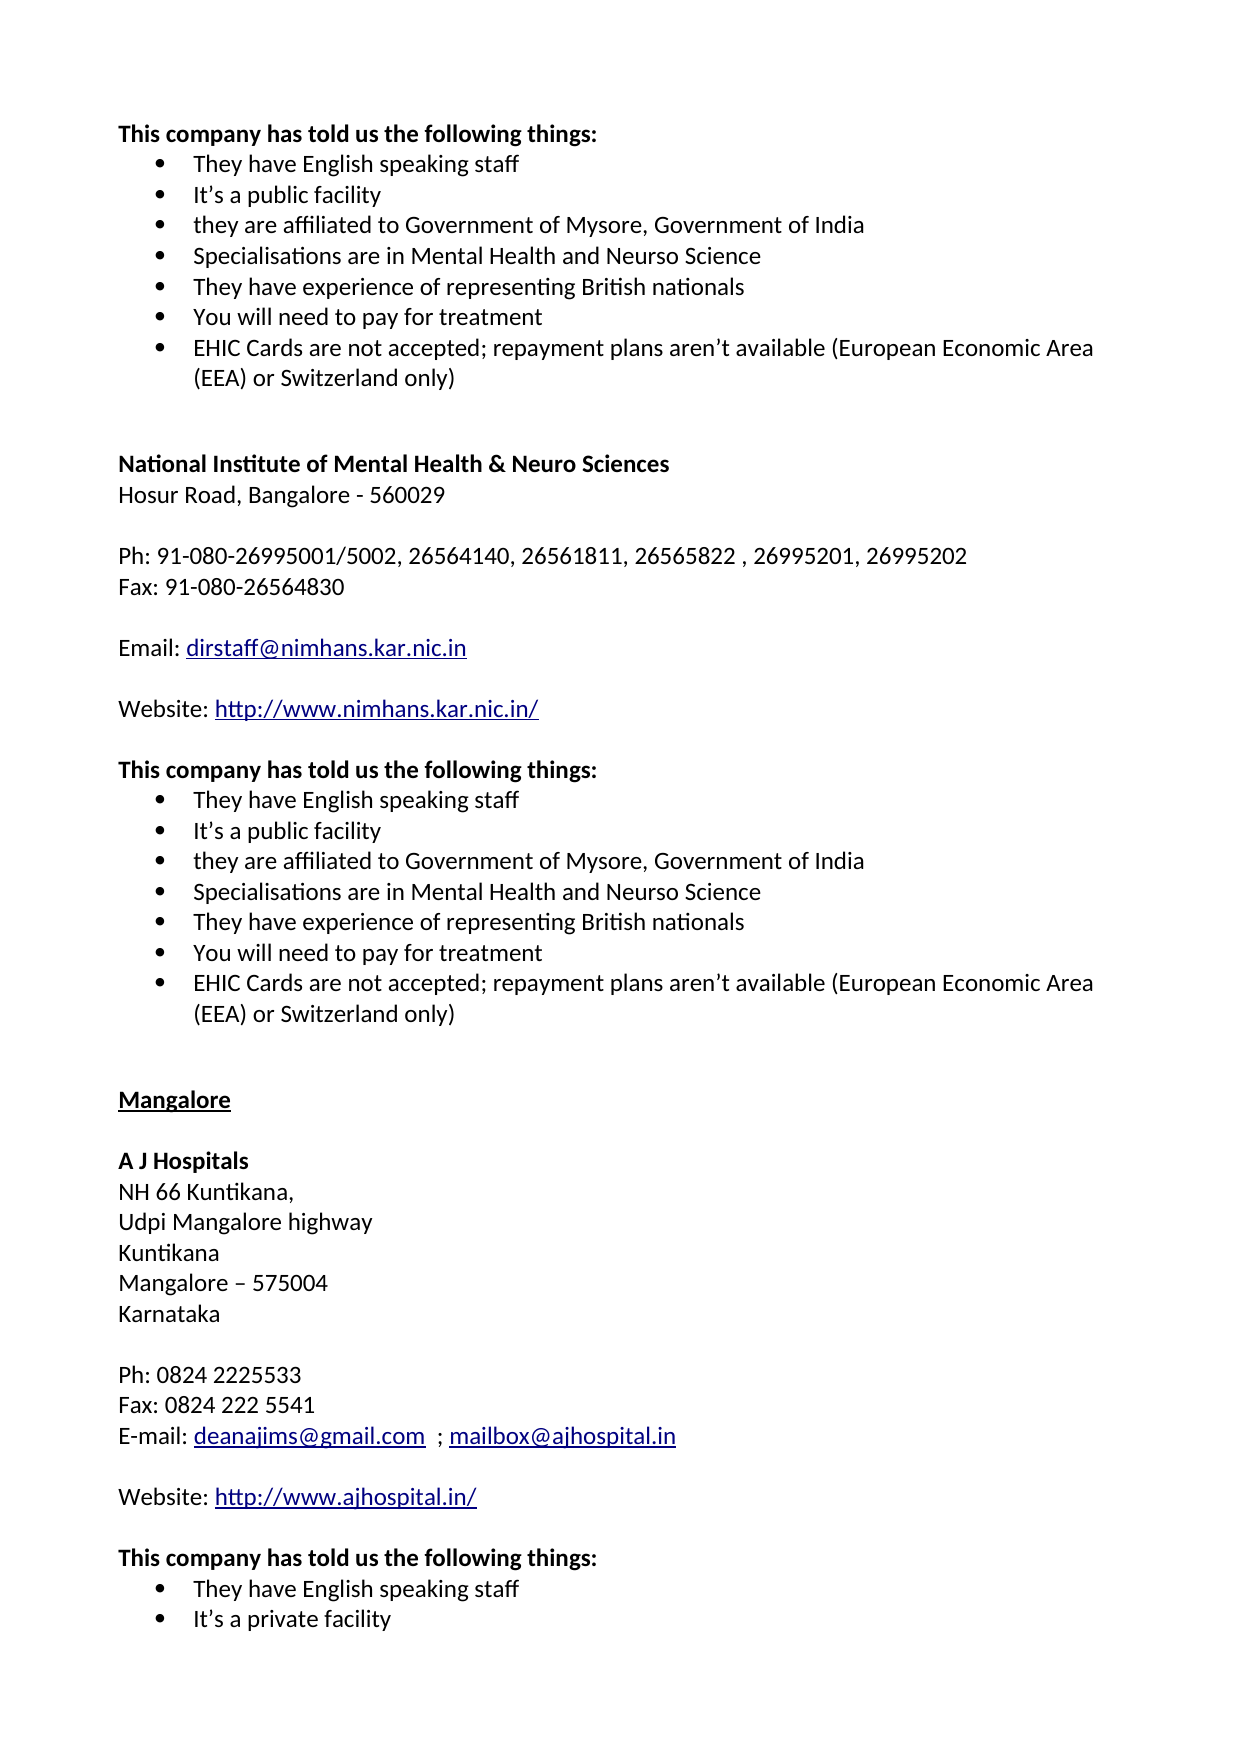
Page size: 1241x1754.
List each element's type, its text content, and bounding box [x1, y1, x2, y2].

text Website: http://www.nimhans.kar.nic.in/ [118, 693, 1122, 723]
text NH 66 Kuntikana, [118, 1176, 1122, 1206]
list They have experience of representing British nationals [156, 906, 1122, 937]
text This company has told us the following things: [118, 1542, 1122, 1573]
text Fax: 0824 222 5541 [118, 1389, 1122, 1420]
text Fax: 91-080-26564830 [118, 571, 1122, 601]
list They have English speaking staff [156, 149, 1122, 179]
text Website: http://www.ajhospital.in/ [118, 1481, 1122, 1512]
text Mangalore – 575004 [118, 1267, 1122, 1298]
list They have experience of representing British nationals [156, 271, 1122, 301]
list Specialisations are in Mental Health and Neurso Science [156, 240, 1122, 271]
text Karnataka [118, 1298, 1122, 1328]
list It’s a private facility [156, 1603, 1122, 1634]
text Mangalore [118, 1084, 1122, 1115]
list You will need to pay for treatment [156, 937, 1122, 967]
text Hosur Road, Bangalore - 560029 [118, 479, 1122, 510]
text Udpi Mangalore highway [118, 1206, 1122, 1237]
list EHIC Cards are not accepted; repayment plans aren’t available (European Economic Area (EEA) or Switzerland only) [156, 332, 1122, 393]
text E-mail: deanajims@gmail.com ; mailbox@ajhospital.in [118, 1420, 1122, 1451]
text This company has told us the following things: [118, 754, 1122, 784]
text National Institute of Mental Health & Neuro Sciences [118, 449, 1122, 479]
list You will need to pay for treatment [156, 301, 1122, 332]
text Ph: 91-080-26995001/5002, 26564140, 26561811, 26565822 , 26995201, 26995202 [118, 540, 1122, 571]
list EHIC Cards are not accepted; repayment plans aren’t available (European Economic Area (EEA) or Switzerland only) [156, 967, 1122, 1028]
list they are affiliated to Government of Mysore, Government of India [156, 210, 1122, 240]
text Email: dirstaff@nimhans.kar.nic.in [118, 632, 1122, 662]
list It’s a public facility [156, 179, 1122, 210]
text This company has told us the following things: [118, 118, 1122, 149]
list They have English speaking staff [156, 1573, 1122, 1603]
text A J Hospitals [118, 1145, 1122, 1176]
list It’s a public facility [156, 815, 1122, 845]
list Specialisations are in Mental Health and Neurso Science [156, 876, 1122, 906]
text Ph: 0824 2225533 [118, 1359, 1122, 1389]
list They have English speaking staff [156, 784, 1122, 815]
text Kuntikana [118, 1237, 1122, 1267]
list they are affiliated to Government of Mysore, Government of India [156, 845, 1122, 876]
